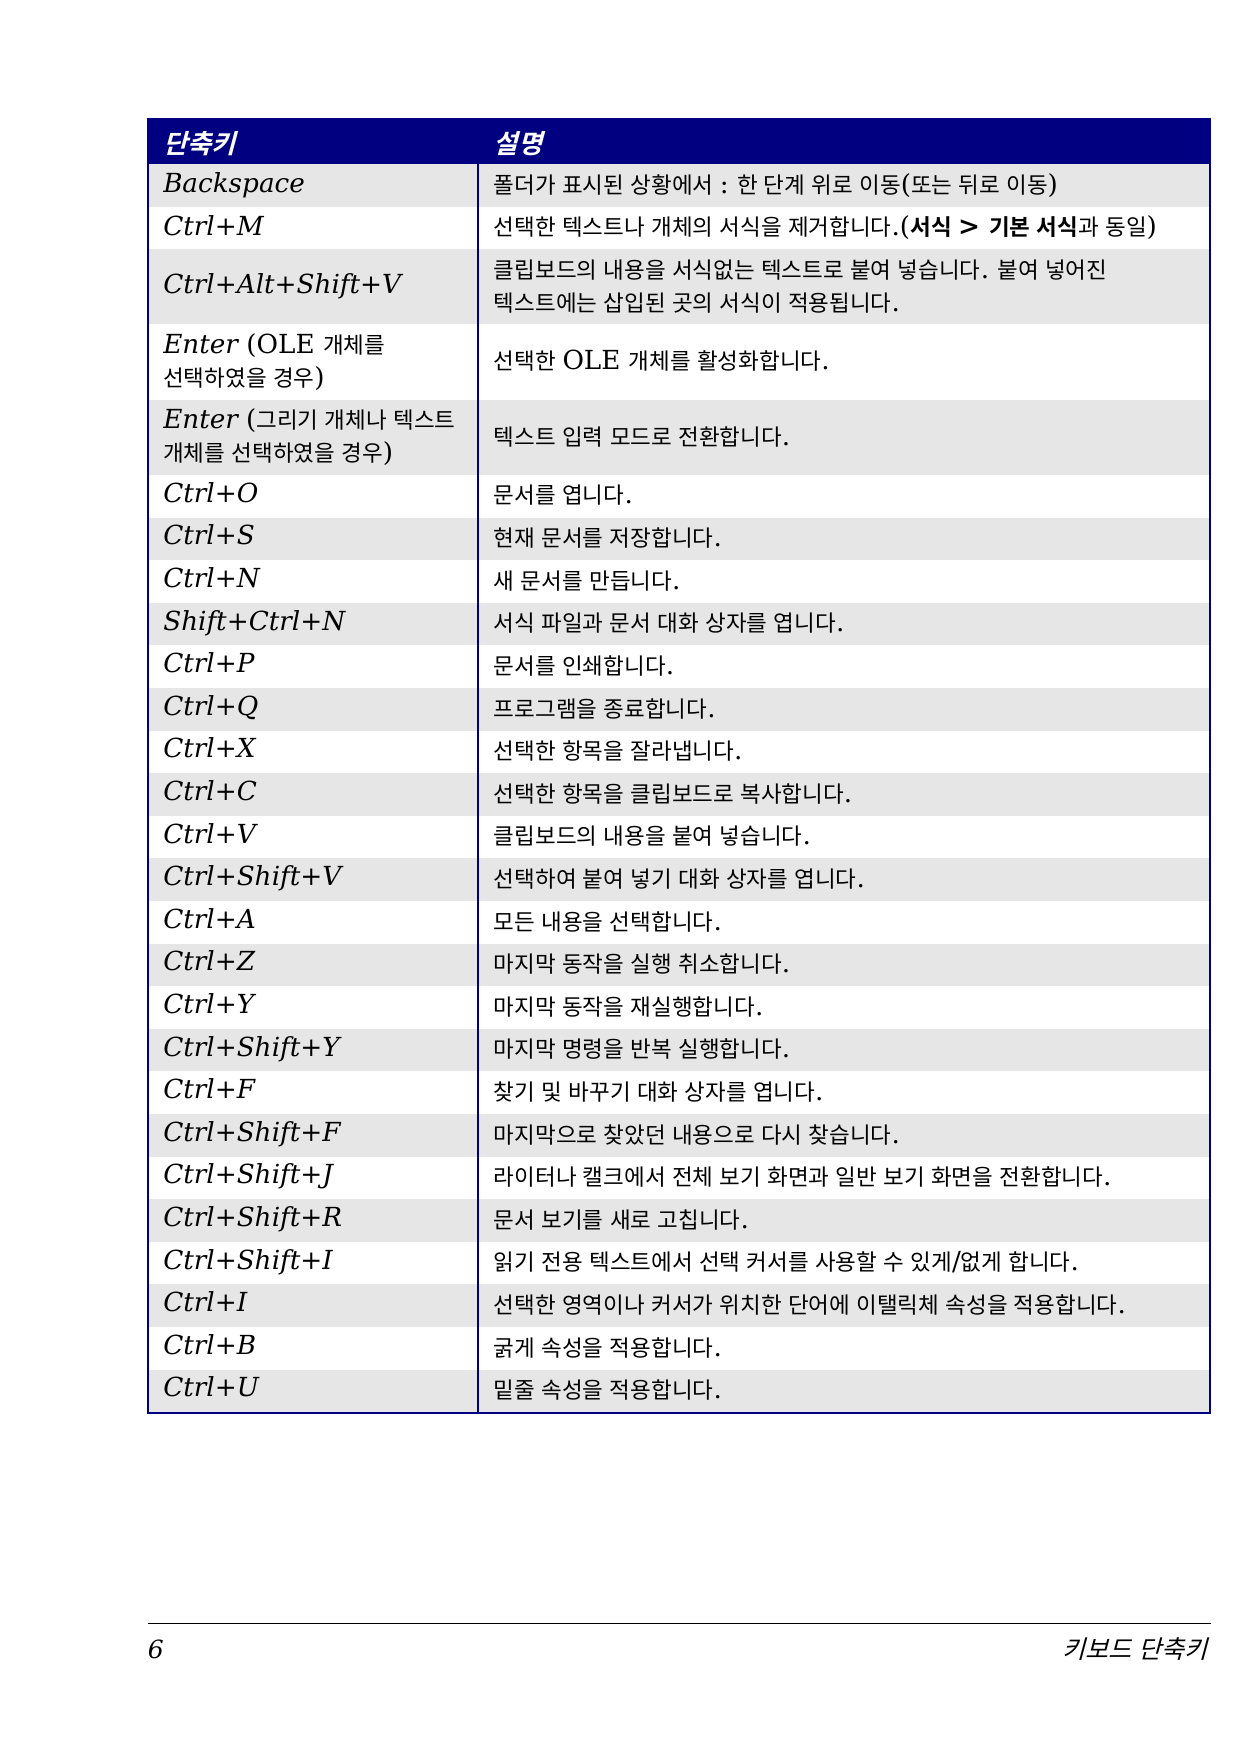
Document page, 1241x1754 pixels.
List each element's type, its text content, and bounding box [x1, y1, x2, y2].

table_cell 텍스트 입력 모드로 전환합니다. [479, 400, 1209, 475]
table_cell 서식 파일과 문서 대화 상자를 엽니다. [479, 603, 1209, 645]
table_cell Backspace [149, 164, 477, 207]
table_cell 선택한 영역이나 커서가 위치한 단어에 이탤릭체 속성을 적용합니다. [479, 1284, 1209, 1327]
table_header 설명 [479, 120, 1209, 164]
table_cell Ctrl+Shift+V [149, 858, 477, 901]
table_cell Ctrl+Shift+R [149, 1199, 477, 1242]
table_cell 선택하여 붙여 넣기 대화 상자를 엽니다. [479, 858, 1209, 901]
table_cell Enter (그리기 개체나 텍스트 개체를 선택하였을 경우) [149, 400, 477, 475]
table_cell Ctrl+Shift+J [149, 1157, 477, 1199]
table_cell Ctrl+X [149, 731, 477, 773]
table_cell Ctrl+Shift+F [149, 1114, 477, 1157]
table_cell Ctrl+Y [149, 986, 477, 1029]
table_cell Enter (OLE 개체를 선택하였을 경우) [149, 325, 477, 400]
table_cell Ctrl+U [149, 1370, 477, 1412]
table_cell Ctrl+Alt+Shift+V [149, 249, 477, 324]
table_cell 모든 내용을 선택합니다. [479, 901, 1209, 943]
table_cell 클립보드의 내용을 서식없는 텍스트로 붙여 넣습니다. 붙여 넣어진 텍스트에는 삽입된 곳의 서식이 적용됩니다. [479, 249, 1209, 324]
table_cell Ctrl+N [149, 560, 477, 603]
table_cell Ctrl+C [149, 773, 477, 816]
table_cell 폴더가 표시된 상황에서 : 한 단계 위로 이동(또는 뒤로 이동) [479, 164, 1209, 207]
table_cell Ctrl+Q [149, 688, 477, 731]
table_cell Shift+Ctrl+N [149, 603, 477, 645]
table_cell 밑줄 속성을 적용합니다. [479, 1370, 1209, 1412]
table_cell Ctrl+P [149, 645, 477, 688]
table_cell 클립보드의 내용을 붙여 넣습니다. [479, 816, 1209, 858]
table_cell 마지막으로 찾았던 내용으로 다시 찾습니다. [479, 1114, 1209, 1157]
table_cell 마지막 명령을 반복 실행합니다. [479, 1029, 1209, 1071]
table_cell 문서를 인쇄합니다. [479, 645, 1209, 688]
table_cell 선택한 텍스트나 개체의 서식을 제거합니다.(서식 > 기본 서식과 동일) [479, 207, 1209, 249]
table_cell Ctrl+F [149, 1071, 477, 1114]
table_cell Ctrl+Z [149, 944, 477, 986]
table_cell 마지막 동작을 실행 취소합니다. [479, 944, 1209, 986]
table_cell 선택한 항목을 클립보드로 복사합니다. [479, 773, 1209, 816]
table_cell 문서 보기를 새로 고칩니다. [479, 1199, 1209, 1242]
table_cell 찾기 및 바꾸기 대화 상자를 엽니다. [479, 1071, 1209, 1114]
table_cell Ctrl+I [149, 1284, 477, 1327]
table_cell 새 문서를 만듭니다. [479, 560, 1209, 603]
table_cell 굵게 속성을 적용합니다. [479, 1327, 1209, 1369]
table_cell 현재 문서를 저장합니다. [479, 518, 1209, 560]
table_cell Ctrl+B [149, 1327, 477, 1369]
table_cell 선택한 항목을 잘라냅니다. [479, 731, 1209, 773]
table_cell Ctrl+M [149, 207, 477, 249]
table_cell 읽기 전용 텍스트에서 선택 커서를 사용할 수 있게/없게 합니다. [479, 1242, 1209, 1284]
table_cell 프로그램을 종료합니다. [479, 688, 1209, 731]
table_cell 라이터나 캘크에서 전체 보기 화면과 일반 보기 화면을 전환합니다. [479, 1157, 1209, 1199]
table_cell 문서를 엽니다. [479, 475, 1209, 517]
table_cell Ctrl+Shift+Y [149, 1029, 477, 1071]
table_cell Ctrl+A [149, 901, 477, 943]
table_header 단축키 [149, 120, 477, 164]
table_cell Ctrl+V [149, 816, 477, 858]
table_cell Ctrl+Shift+I [149, 1242, 477, 1284]
table_cell 마지막 동작을 재실행합니다. [479, 986, 1209, 1029]
table_cell Ctrl+O [149, 475, 477, 517]
table_cell Ctrl+S [149, 518, 477, 560]
table_cell 선택한 OLE 개체를 활성화합니다. [479, 325, 1209, 400]
